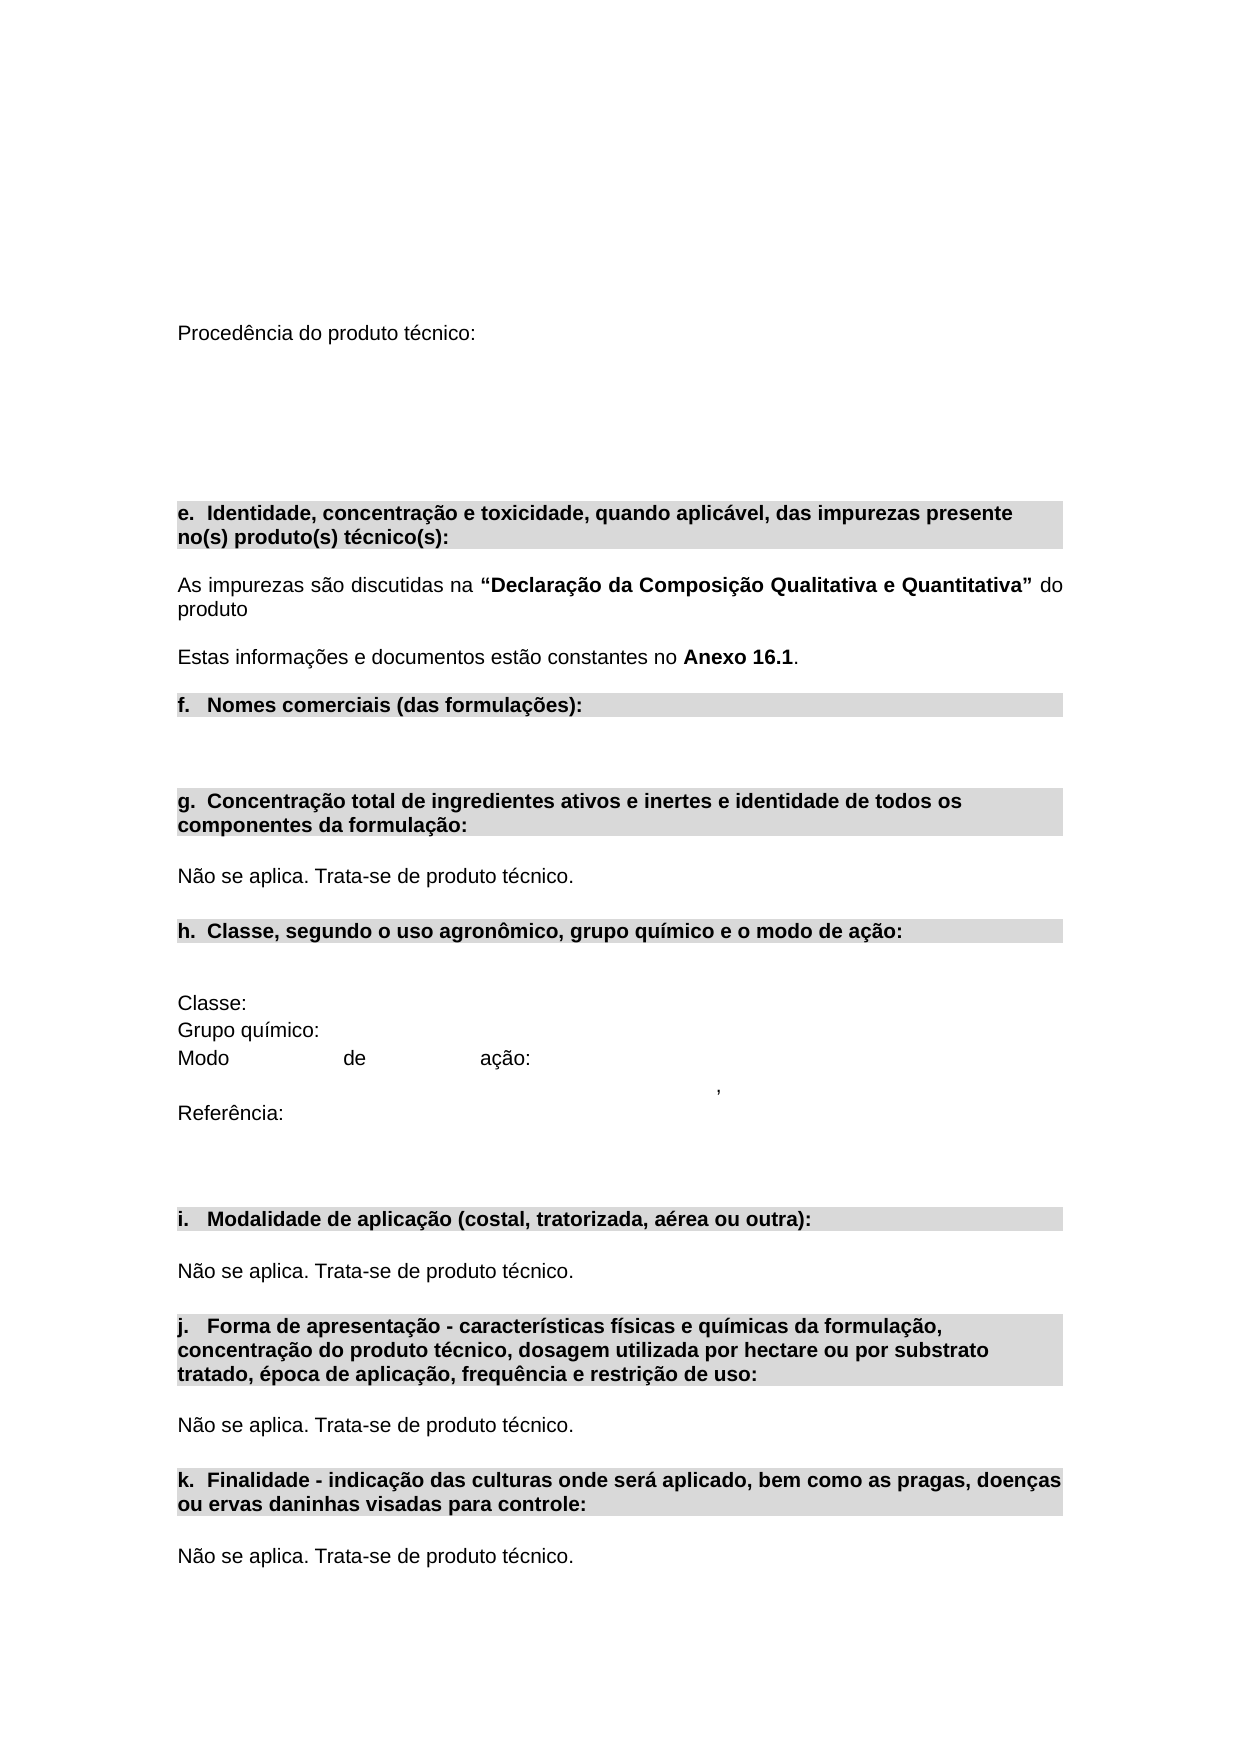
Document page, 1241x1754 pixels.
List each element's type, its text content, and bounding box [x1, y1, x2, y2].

list Modalidade de aplicação (costal, tratorizada, aérea ou outra): [177, 1207, 1063, 1231]
text <format_partner_address(partner)> [177, 402, 1063, 426]
text <partner.name> [177, 375, 1063, 399]
text Modo de ação: <for each="modes in cqq.ingredient_id.mode_of_action_ids"><modes.name>, </for> [177, 1046, 1063, 1097]
text Grupo químico: <cqq.ingredient_id.ingredient_group_id.name> [177, 1018, 1063, 1042]
text Referência: <for each="inf in informations(o, 'Referência RT II, item H','approved')"><insert_html(inf)></for> [177, 1101, 1063, 1152]
list Nomes comerciais (das formulações): [177, 693, 1063, 717]
text </for> [177, 453, 1063, 477]
text <for each="cqq in cqqs(o,'chemical', False)"> [177, 943, 1063, 967]
list Identidade, concentração e toxicidade, quando aplicável, das impurezas presente no(s) produto(s) técnico(s): [177, 501, 1063, 549]
list <o.technical_product_id.name> [177, 741, 1063, 764]
text As impurezas são discutidas na “Declaração da Composição Qualitativa e Quantitativa” do produto <o.technical_product_id.name> [177, 573, 1063, 621]
text Não se aplica. Trata-se de produto técnico. [177, 1259, 1063, 1283]
list Forma de apresentação - características físicas e químicas da formulação, concentração do produto técnico, dosagem utilizada por hectare ou por substrato tratado, época de aplicação, frequência e restrição de uso: [177, 1314, 1063, 1386]
list Concentração total de ingredientes ativos e inertes e identidade de todos os componentes da formulação: [177, 788, 1063, 836]
text </for> [177, 1156, 1063, 1180]
text Não se aplica. Trata-se de produto técnico. [177, 864, 1063, 888]
text Estas informações e documentos estão constantes no Anexo 16.1. [177, 645, 1063, 669]
text Classe: <cqq.ingredient_id.agronomic_class_id.name> [177, 991, 1063, 1015]
text Procedência do produto técnico: [177, 321, 1063, 345]
text <for each="partner in partners(o, 'manufacturer')"> [177, 345, 1063, 369]
list Classe, segundo o uso agronômico, grupo químico e o modo de ação: [177, 919, 1063, 943]
text Não se aplica. Trata-se de produto técnico. [177, 1543, 1063, 1567]
text Não se aplica. Trata-se de produto técnico. [177, 1413, 1063, 1437]
list Finalidade - indicação das culturas onde será aplicado, bem como as pragas, doenças ou ervas daninhas visadas para controle: [177, 1468, 1063, 1516]
text </for> [177, 273, 1063, 297]
